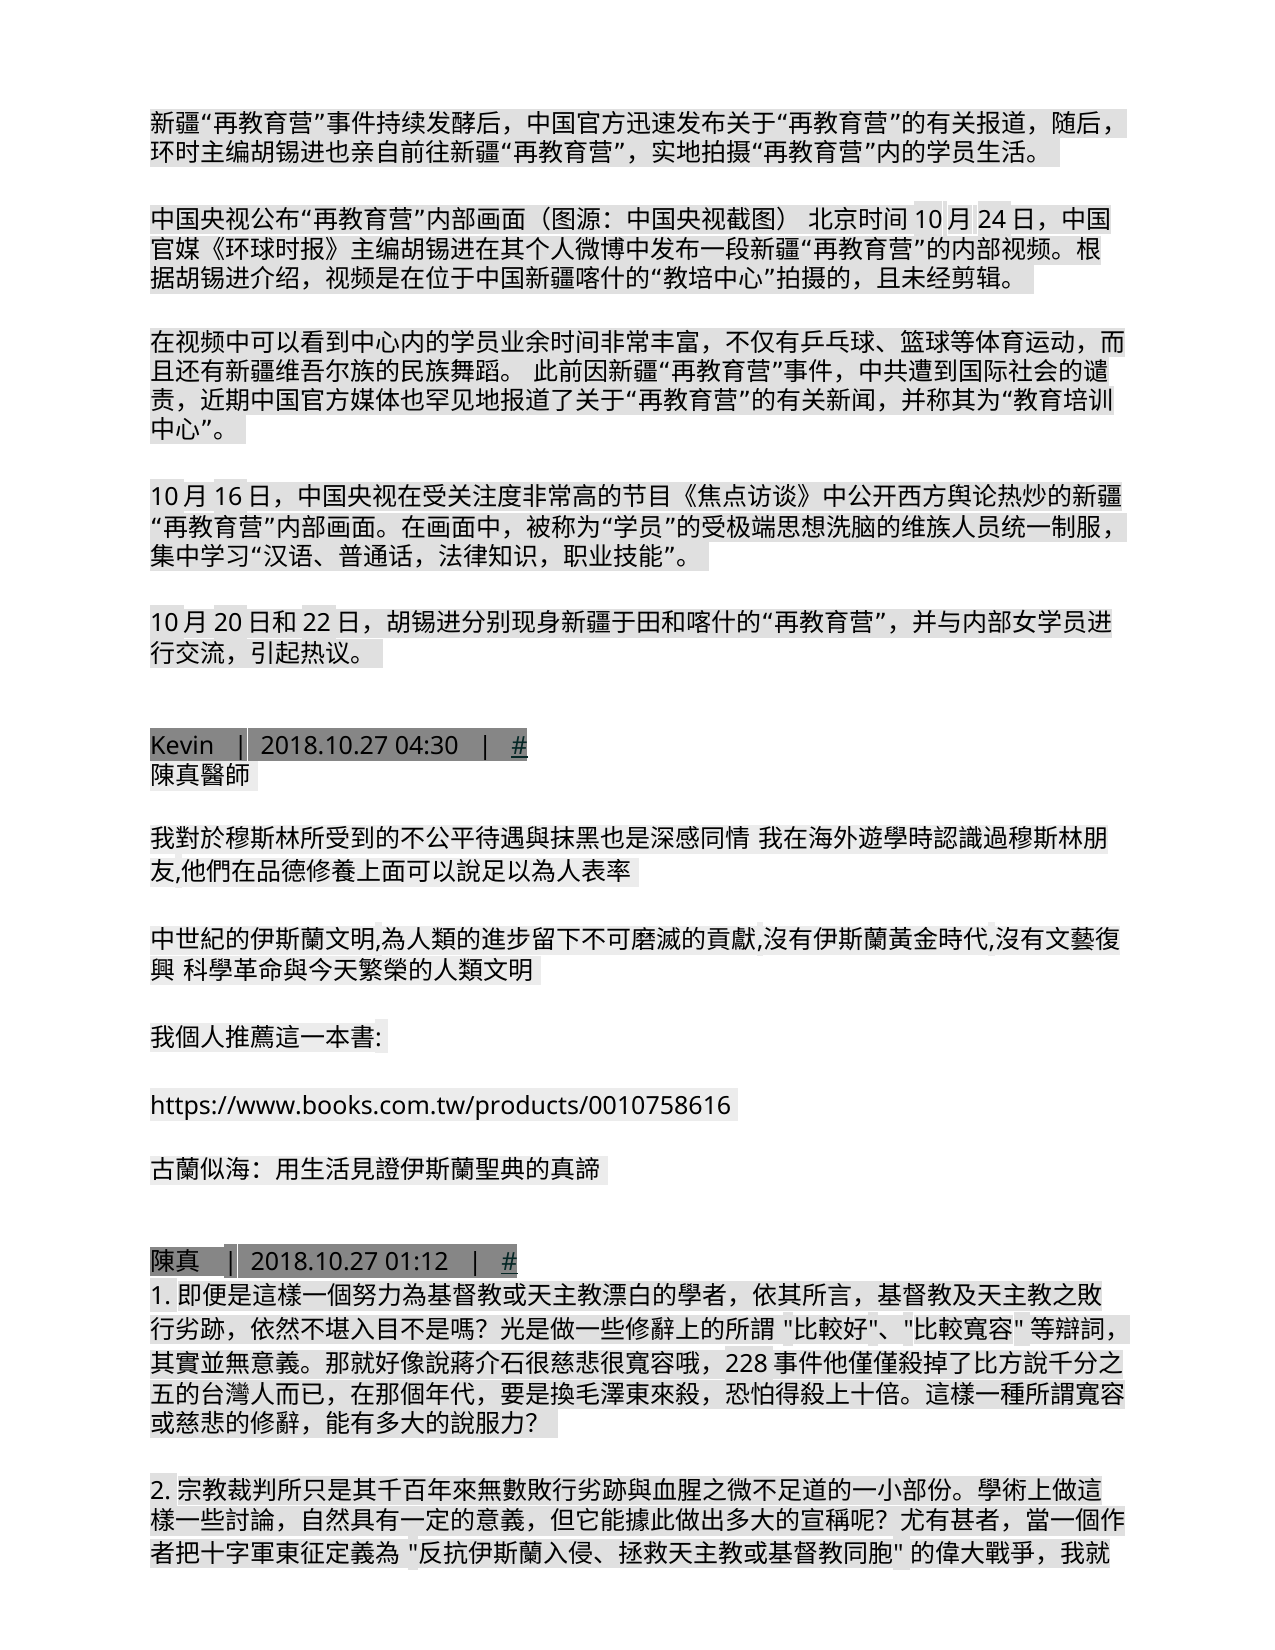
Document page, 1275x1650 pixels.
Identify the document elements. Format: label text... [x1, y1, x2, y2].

text 所謂 "新疆再教育營" 的內部幸福生活影片，請看： https://goo.gl/nosqpr 這影片是中國官媒環球時報主編胡錫進所發佈，旨在澄清外界指控，但我看了之後真是很無言。這不就是監獄嗎？ 老實說，姑且撇開人渣黨那些罪該萬死的漢奸走狗之挑撥反中仇華行徑不談，我經常這麼想著 "兩個假若"： 今天，假若不是台灣人對於祖國和共產黨依然抱持著一定程度的疑慮與戒心；今天，假若台灣人不是有著相當程度的某種軟硬實力，你覺得共產黨會如此厚待甚至呵護抬舉台灣人嗎？你會相信什麼兩岸一家親，什麼血濃於水嗎？我的答案是否定的。 這其實多少也說明了為什麼人渣黨那些無恥人渣一方面在台灣打扮成反中仇華的急先鋒，藉以在島內盡情掏空社會以謀取貪汙與酬庸暴利之際，另一方面卻又同時能夠在對岸大撈油水的原因，因為他們讓自己在對手心中有了一種身價，有了一種足以利用與收買的價值。 不過，這不是我想要說的重點。我想說的是，在這樣一種現實邏輯底下，台灣最好趁著自己還有一點實力與談判籌碼時，趕緊搶得主動權和對岸談統一，談出一個好條件，好價錢，那才是聰明的作法。反之，當台灣持續衰敗到根本連談都不用談時，談判籌碼就不見了，你的生存方式將很難確保盡如人意。 集體主義對於祖國的存亡，也許是一種必要之惡；在集體利益底下，透過某種計算，該犧牲的就會被犧牲，小我永遠只能讓位給大我，少數只能服從多數。至於沒有利用價值的，沒法換算成某種實質效益的，自然就會被視為無物，乃至任人宰割。 大方向上，統一是台灣應該趕緊走上的一條長遠發展之路，但統一畢竟不是萬靈丹，集體主義底下，個人與個別群體還是應該為自己的身家幸福費點心思，出點聲音，或多或少爭取一點個別的存在價值，可別真的相信 "黨說了算" 那一套。 林肯說得對，"沒有人聰明到可以管理別人卻不需要經過對方的同意"。就算再好的黨，我們也都應該對之保持一定的戒心，不應任其為所欲為，不應把自己的腦子給繳械。 陳真 2018. 10. 28. ================ 胡锡进曝“新疆再教育营”内部视频 学员业余生活丰富 转自多维新闻网：https://goo.gl/nosqpr 2018-10-24 新疆“再教育营”事件持续发酵后，中国官方迅速发布关于“再教育营”的有关报道，随后，环时主编胡锡进也亲自前往新疆“再教育营”，实地拍摄“再教育营”内的学员生活。 中国央视公布“再教育营”内部画面（图源：中国央视截图） 北京时间10月24日，中国官媒《环球时报》主编胡锡进在其个人微博中发布一段新疆“再教育营”的内部视频。根据胡锡进介绍，视频是在位于中国新疆喀什的“教培中心”拍摄的，且未经剪辑。 在视频中可以看到中心内的学员业余时间非常丰富，不仅有乒乓球、篮球等体育运动，而且还有新疆维吾尔族的民族舞蹈。 此前因新疆“再教育营”事件，中共遭到国际社会的谴责，近期中国官方媒体也罕见地报道了关于“再教育营”的有关新闻，并称其为“教育培训中心”。 10月16日，中国央视在受关注度非常高的节目《焦点访谈》中公开西方舆论热炒的新疆“再教育营”内部画面。在画面中，被称为“学员”的受极端思想洗脑的维族人员统一制服，集中学习“汉语、普通话，法律知识，职业技能”。 10月20日和22日，胡锡进分别现身新疆于田和喀什的“再教育营”，并与内部女学员进行交流，引起热议。 [150, 75, 1125, 702]
text 陳真醫師 我對於穆斯林所受到的不公平待遇與抹黑也是深感同情 我在海外遊學時認識過穆斯林朋友,他們在品德修養上面可以說足以為人表率 中世紀的伊斯蘭文明,為人類的進步留下不可磨滅的貢獻,沒有伊斯蘭黃金時代,沒有文藝復興 科學革命與今天繁榮的人類文明 我個人推薦這一本書: https://www.books.com.tw/products/0010758616 古蘭似海：用生活見證伊斯蘭聖典的真諦 [150, 761, 1125, 1219]
text 1. 即便是這樣一個努力為基督教或天主教漂白的學者，依其所言，基督教及天主教之敗行劣跡，依然不堪入目不是嗎？光是做一些修辭上的所謂 "比較好"、"比較寬容" 等辯詞，其實並無意義。那就好像說蔣介石很慈悲很寬容哦，228事件他僅僅殺掉了比方說千分之五的台灣人而已，在那個年代，要是換毛澤東來殺，恐怕得殺上十倍。這樣一種所謂寬容或慈悲的修辭，能有多大的說服力？ 2. 宗教裁判所只是其千百年來無數敗行劣跡與血腥之微不足道的一小部份。學術上做這樣一些討論，自然具有一定的意義，但它能據此做出多大的宣稱呢？尤有甚者，當一個作者把十字軍東征定義為 "反抗伊斯蘭入侵、拯救天主教或基督教同胞" 的偉大戰爭，我就沒興趣再多聽他講些什麼了。在我聽起來，那就好像美國整天到處侵略卻說是在推行民主保護人權一樣。 3. 依照這樣一種辯護邏輯，那麼，被嚴重妖魔化的伊斯蘭教，豈不是蒙受更多冤屈？豈不是更慈悲？ 4. 我很喜歡一個詞叫做 "in a sense" (在某個意義上)。我要說的只是侷限在一個很有限的特定意義上，亦即： a. 伊斯蘭教如果恐怖，那麼，基督教與天主教只會更恐怖，而不是更善良；更不存在一善一惡那樣一種對比。 b. 伊斯蘭世界遭受無數打壓、攻擊與醜化，我能理解並同情由之而來的反抗。 b.1. 至於反抗之外的種種政治操弄與爭戰，我亦同感厭惡，但這些帳應該算在西方強權頭上，而不是嫁禍於伊斯蘭宗教本身及其子民，因為那樣一種勢力恰恰是以美國為首的西方恐怖主義國家所樂見並大力鼓動與支援。 [150, 1278, 1125, 1570]
text Kevin | 2018.10.27 04:30 | # [150, 727, 1125, 761]
text 陳真 | 2018.10.27 01:12 | # [150, 1244, 1125, 1278]
